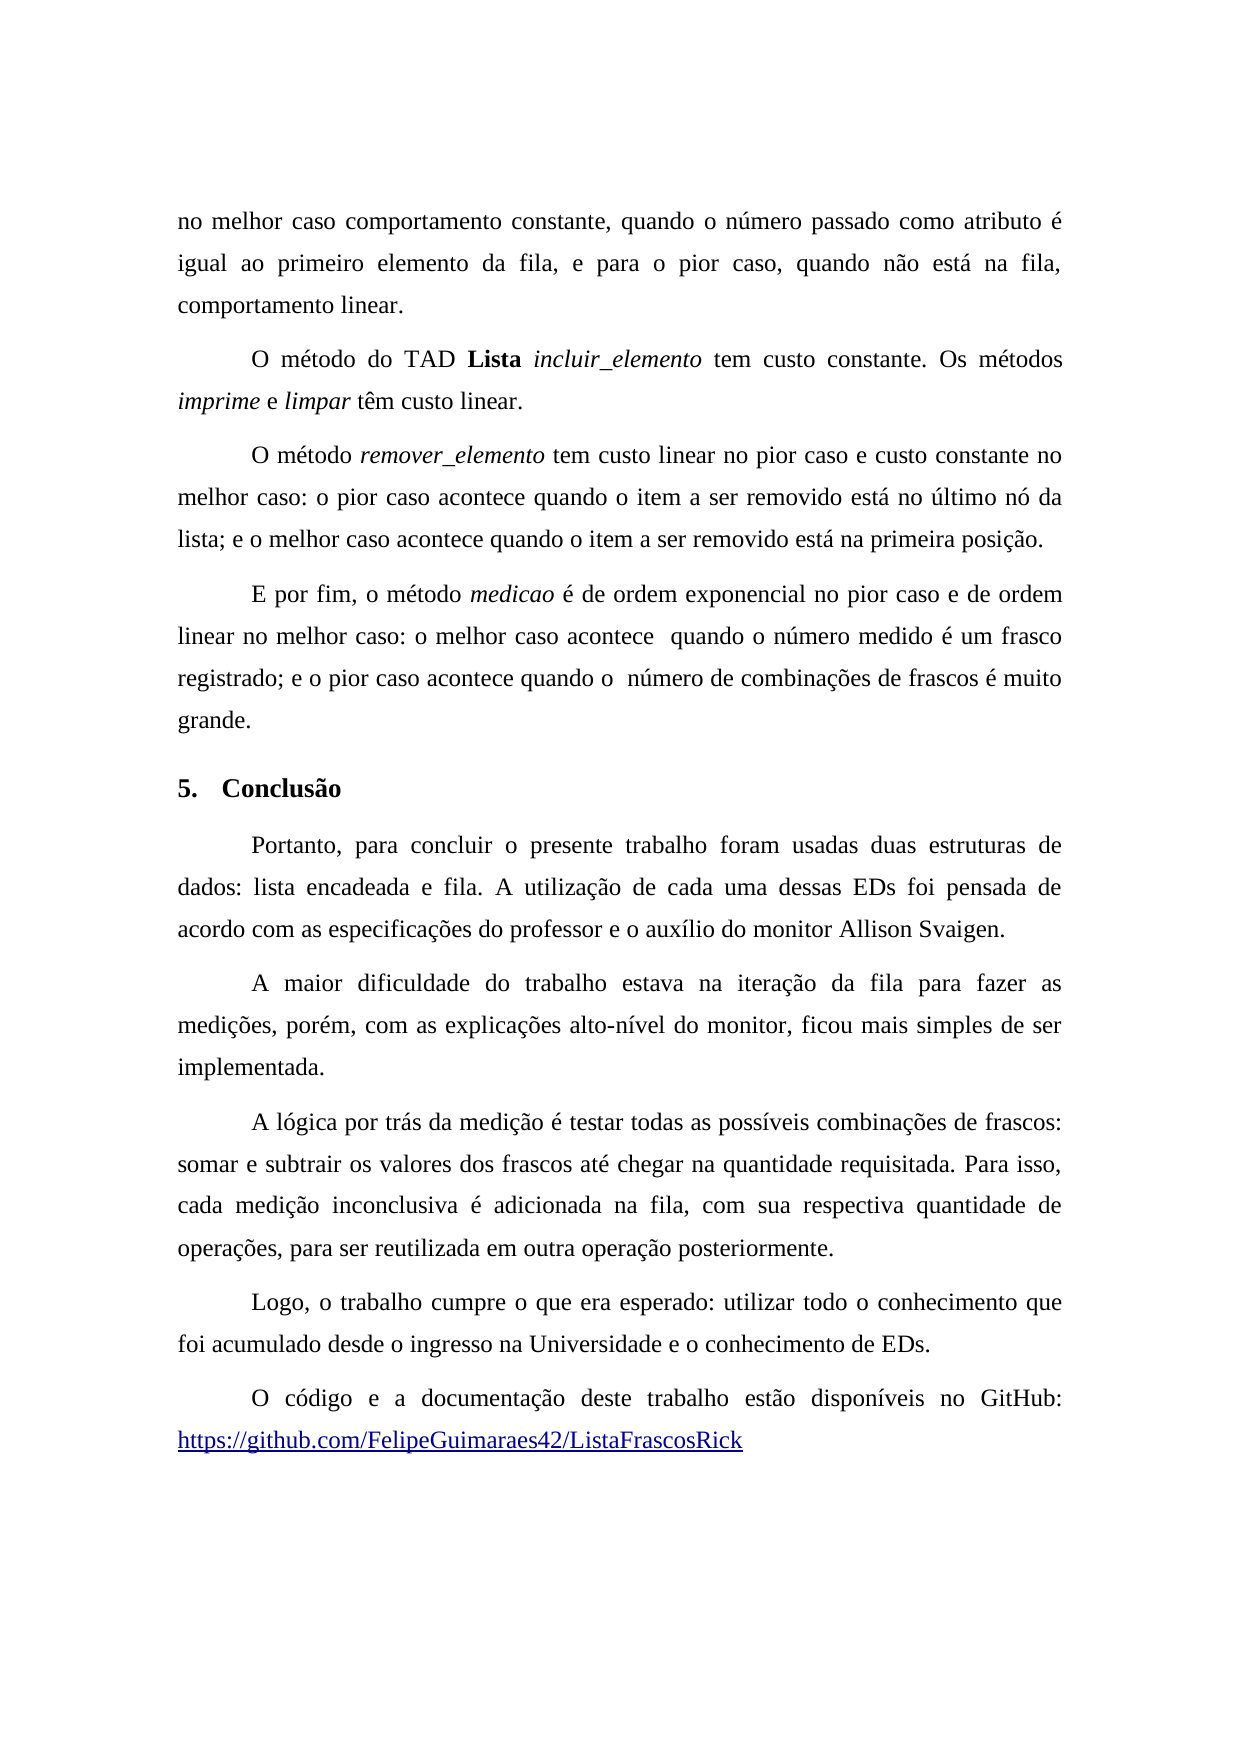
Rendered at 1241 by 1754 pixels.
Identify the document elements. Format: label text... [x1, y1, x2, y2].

text O método remover_elemento tem custo linear no pior caso e custo constante no melhor caso: o pior caso acontece quando o item a ser removido está no último nó da lista; e o melhor caso acontece quando o item a ser removido está na primeira posição. [177, 441, 1063, 553]
text A maior dificuldade do trabalho estava na iteração da fila para fazer as medições, porém, com as explicações alto-nível do monitor, ficou mais simples de ser implementada. [177, 969, 1063, 1081]
text no melhor caso comportamento constante, quando o número passado como atributo é igual ao primeiro elemento da fila, e para o pior caso, quando não está na fila, comportamento linear. [177, 207, 1063, 319]
text O método do TAD Lista incluir_elemento tem custo constante. Os métodos imprime e limpar têm custo linear. [177, 345, 1063, 415]
text A lógica por trás da medição é testar todas as possíveis combinações de frascos: somar e subtrair os valores dos frascos até chegar na quantidade requisitada. Para isso, cada medição inconclusiva é adicionada na fila, com sua respectiva quantidade de operações, para ser reutilizada em outra operação posteriormente. [177, 1107, 1063, 1261]
text O código e a documentação deste trabalho estão disponíveis no GitHub: https://github.com/FelipeGuimaraes42/ListaFrascosRick [177, 1384, 1063, 1454]
title Conclusão [177, 773, 1063, 803]
text E por fim, o método medicao é de ordem exponencial no pior caso e de ordem linear no melhor caso: o melhor caso acontece quando o número medido é um frasco registrado; e o pior caso acontece quando o número de combinações de frascos é muito grande. [177, 580, 1063, 734]
text Portanto, para concluir o presente trabalho foram usadas duas estruturas de dados: lista encadeada e fila. A utilização de cada uma dessas EDs foi pensada de acordo com as especificações do professor e o auxílio do monitor Allison Svaigen. [177, 831, 1063, 943]
text Logo, o trabalho cumpre o que era esperado: utilizar todo o conhecimento que foi acumulado desde o ingresso na Universidade e o conhecimento de EDs. [177, 1288, 1063, 1358]
